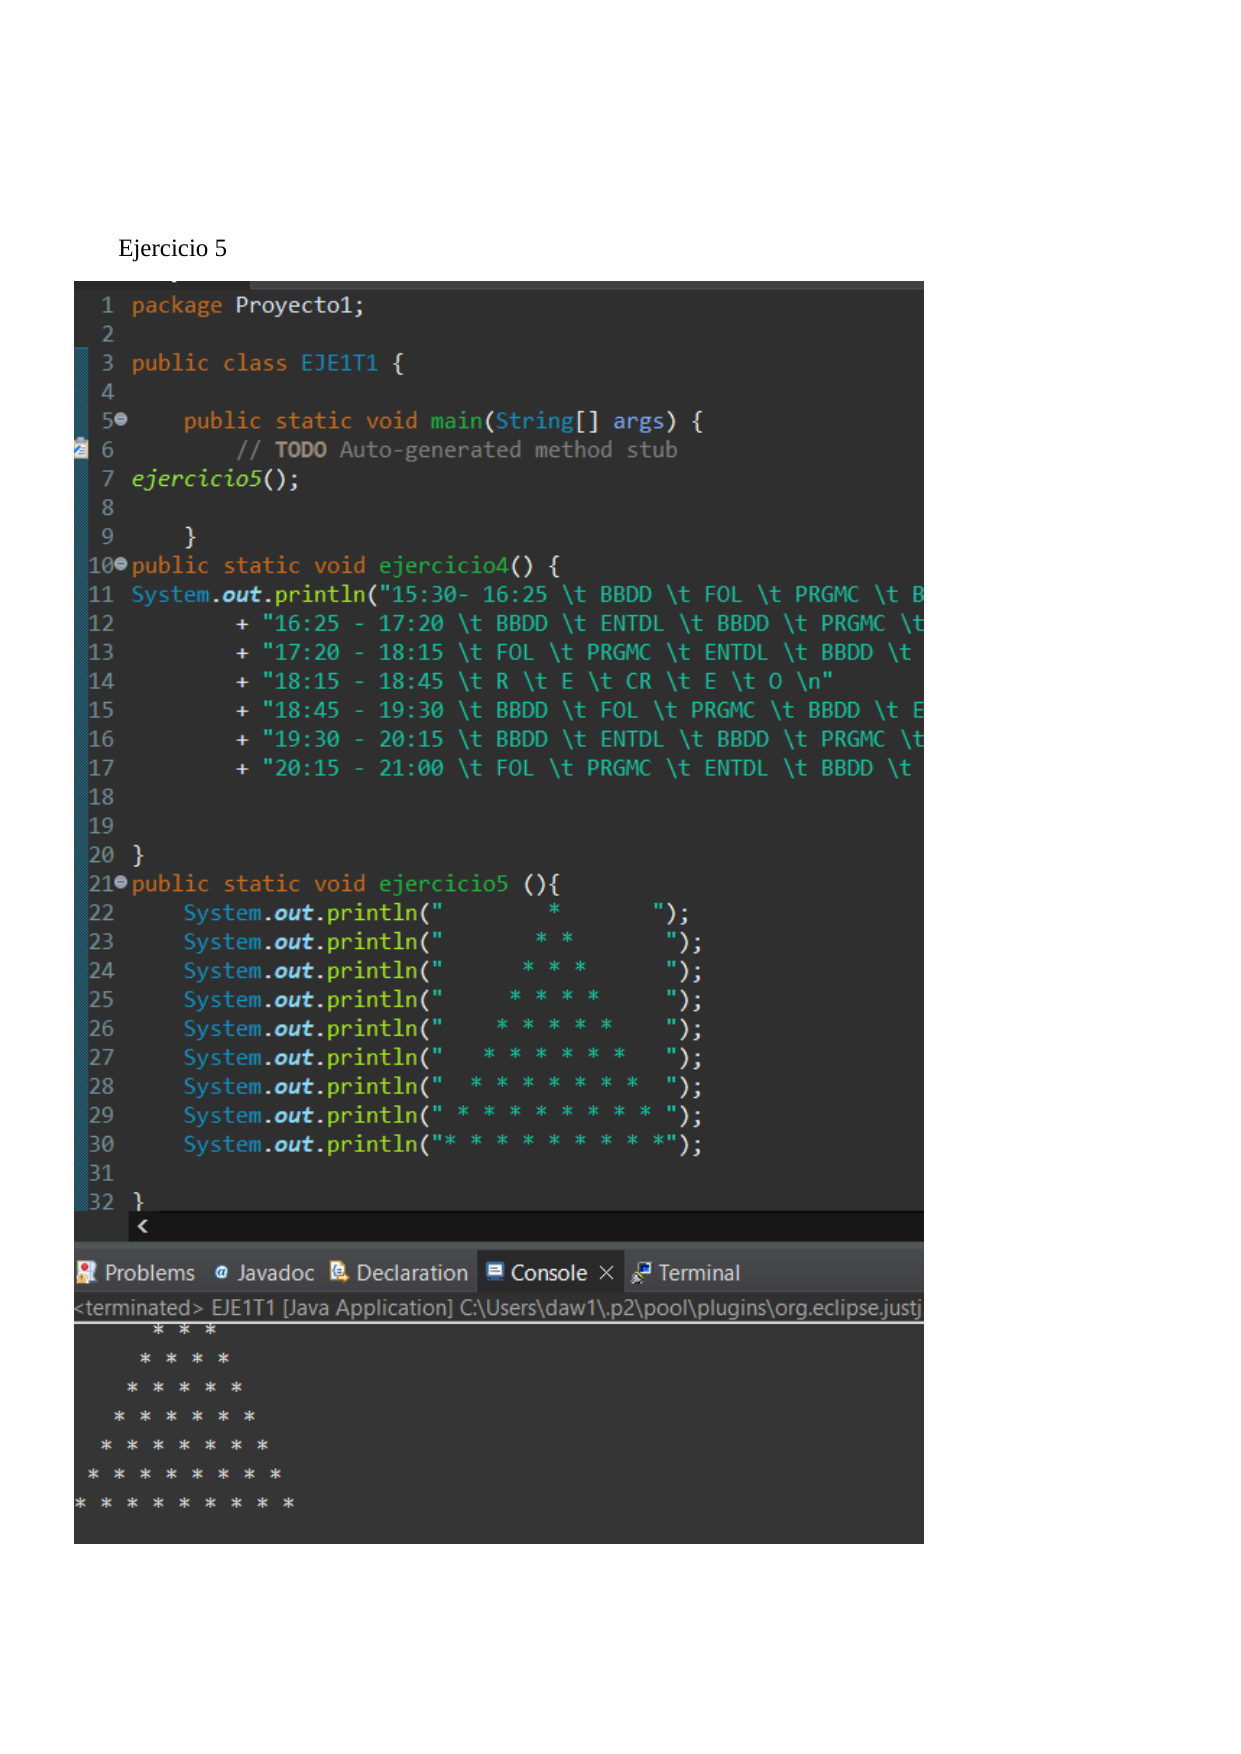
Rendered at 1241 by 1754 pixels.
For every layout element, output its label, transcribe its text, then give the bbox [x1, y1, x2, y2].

text Ejercicio 5 [118, 233, 1122, 262]
picture [74, 281, 924, 1544]
